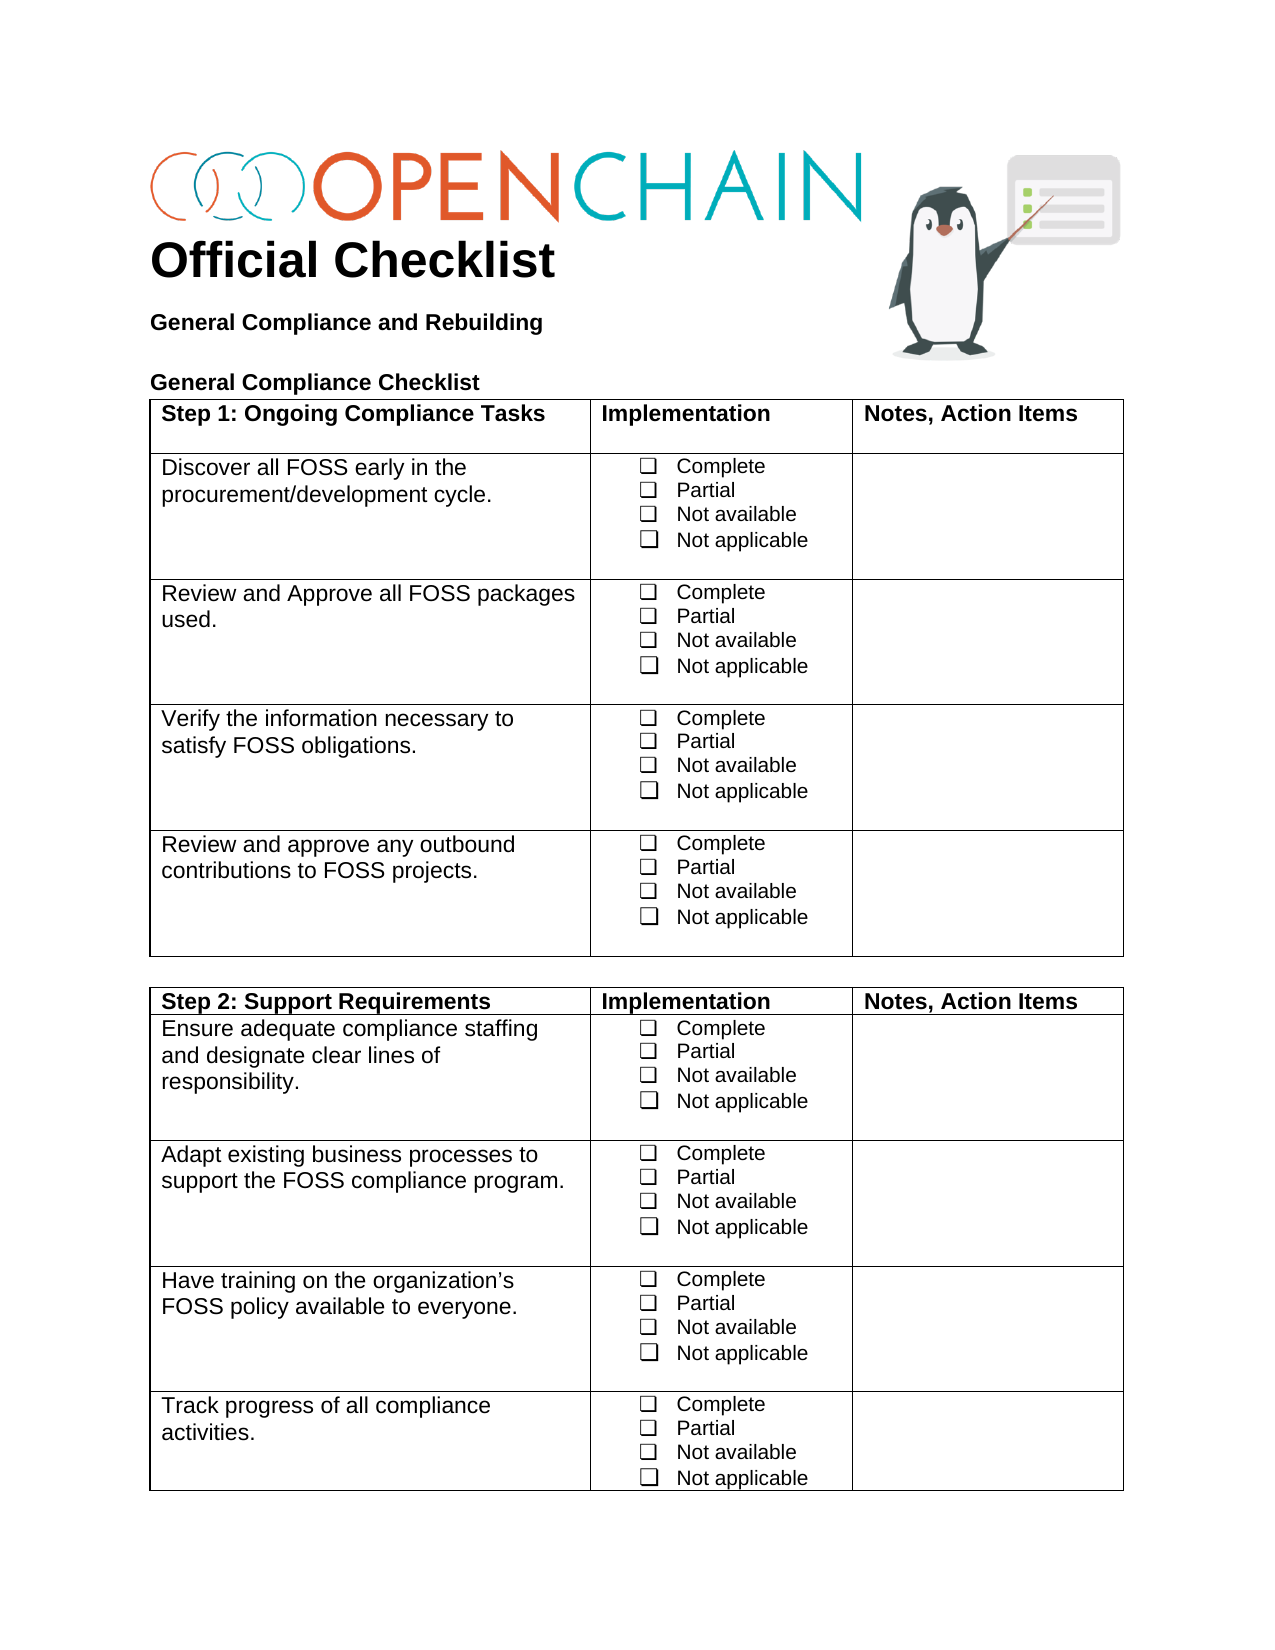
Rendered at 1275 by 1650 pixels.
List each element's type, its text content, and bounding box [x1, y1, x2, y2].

table_header Implementation [591, 400, 852, 453]
subtitle [978, 230, 1007, 249]
table_header Implementation [591, 988, 852, 1014]
table_cell Complete Partial Not available Not applicable [591, 1141, 852, 1266]
subtitle [984, 230, 1125, 288]
text General Compliance Checklist [150, 369, 1125, 396]
subtitle Official Checklist [150, 230, 910, 288]
table_cell Complete Partial Not available Not applicable [591, 831, 852, 956]
table_cell [853, 1267, 1123, 1391]
table_cell Review and Approve all FOSS packages used. [151, 580, 590, 704]
table_header Notes, Action Items [853, 988, 1123, 1014]
table_header Notes, Action Items [853, 400, 1123, 453]
table_cell Complete Partial Not available Not applicable [591, 1015, 852, 1140]
table_cell Discover all FOSS early in the procurement/development cycle. [151, 454, 590, 579]
table_header Step 1: Ongoing Compliance Tasks [151, 400, 590, 453]
table_cell Complete Partial Not available Not applicable [591, 705, 852, 830]
text [977, 309, 1125, 335]
table_cell [853, 705, 1123, 830]
table_cell [853, 1015, 1123, 1140]
table_cell [853, 1141, 1123, 1266]
table_cell Verify the information necessary to satisfy FOSS obligations. [151, 705, 590, 830]
table_cell [853, 1392, 1123, 1490]
table_cell [853, 831, 1123, 956]
table_header Step 2: Support Requirements [151, 988, 590, 1014]
table_cell Complete Partial Not available Not applicable [591, 1392, 852, 1490]
table_cell Track progress of all compliance activities. [151, 1392, 590, 1490]
table_cell [853, 454, 1123, 579]
text General Compliance and Rebuilding [150, 309, 913, 335]
table_cell Complete Partial Not available Not applicable [591, 1267, 852, 1391]
table_cell Complete Partial Not available Not applicable [591, 580, 852, 704]
table_cell Review and approve any outbound contributions to FOSS projects. [151, 831, 590, 956]
table_cell Adapt existing business processes to support the FOSS compliance program. [151, 1141, 590, 1266]
table_cell [853, 580, 1123, 704]
table_cell Complete Partial Not available Not applicable [591, 454, 852, 579]
table_cell Ensure adequate compliance staffing and designate clear lines of responsibility. [151, 1015, 590, 1140]
table_cell Have training on the organization’s FOSS policy available to everyone. [151, 1267, 590, 1391]
